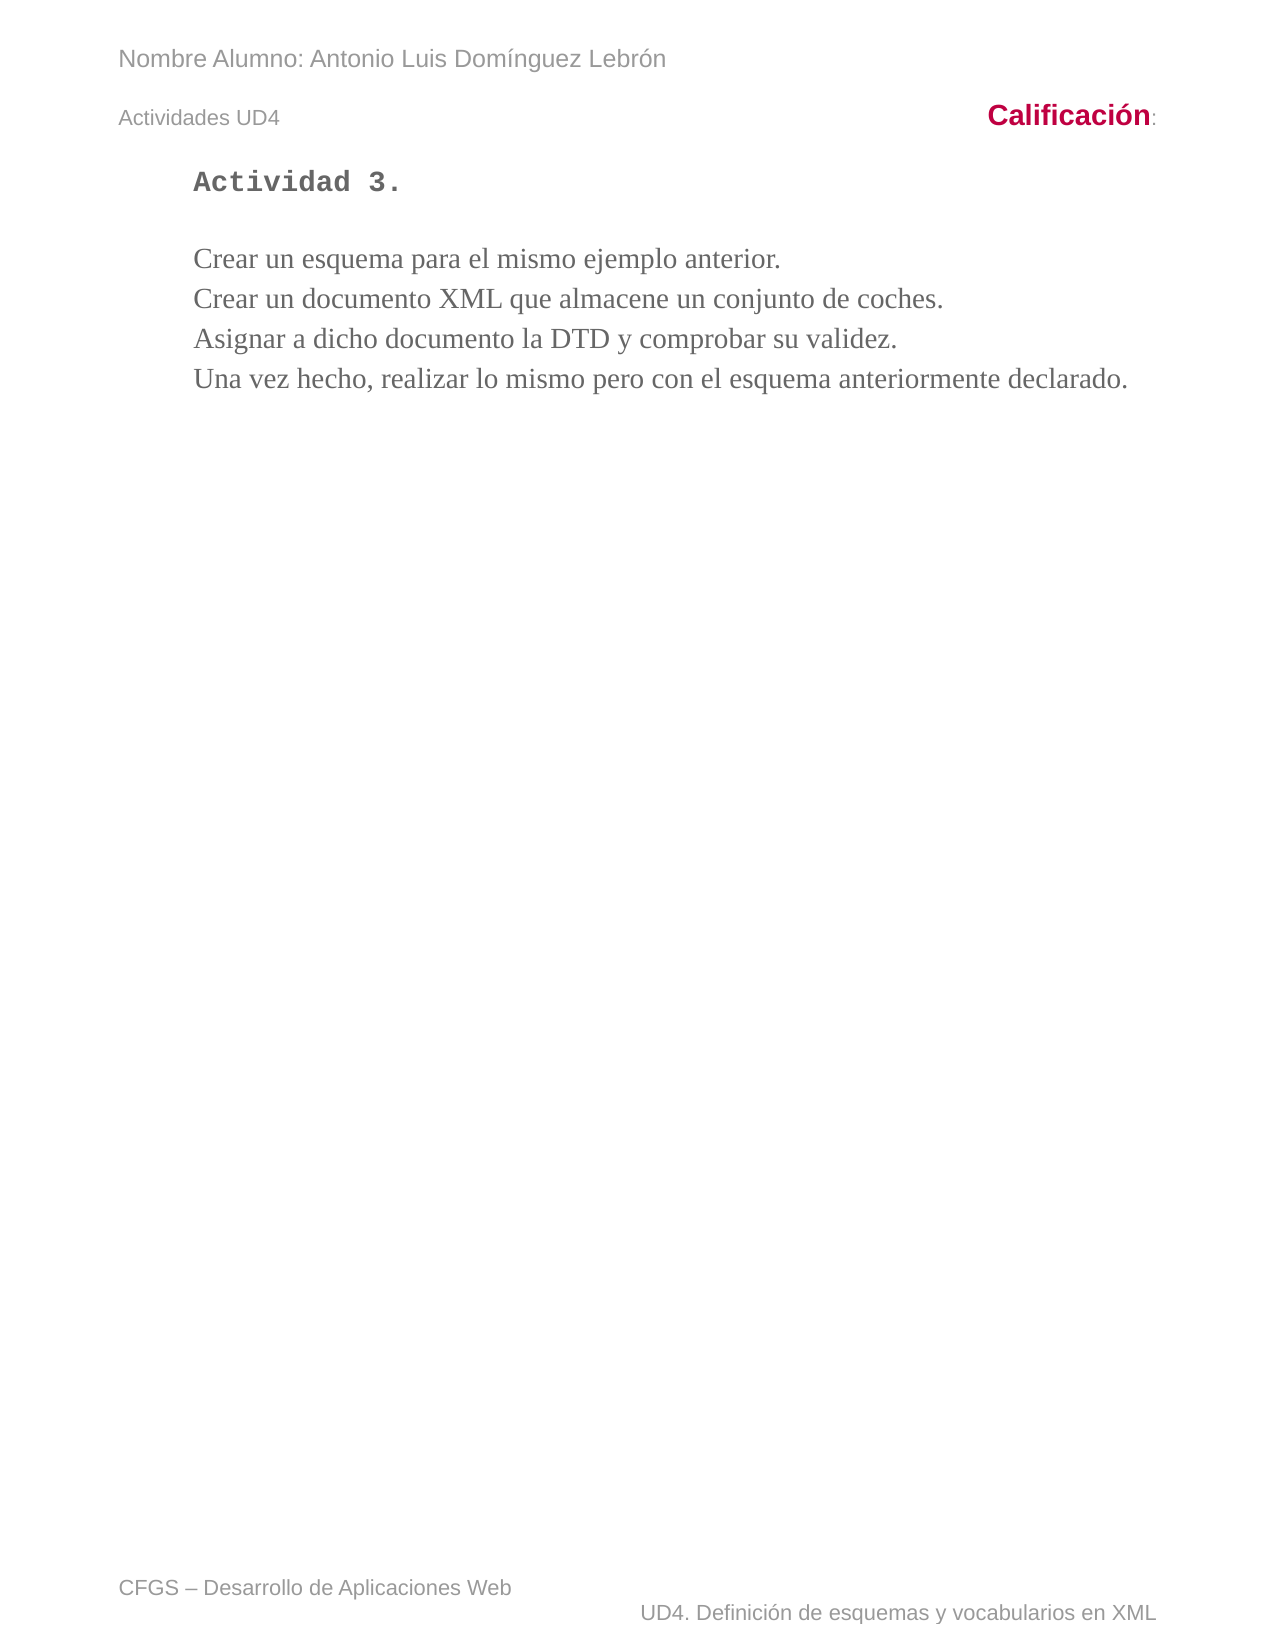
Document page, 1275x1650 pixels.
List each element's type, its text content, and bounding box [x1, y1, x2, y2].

subtitle Actividad 3. [193, 167, 1157, 201]
text Asignar a dicho documento la DTD y comprobar su validez. [193, 321, 1157, 355]
text Crear un esquema para el mismo ejemplo anterior. [193, 241, 1157, 274]
text Crear un documento XML que almacene un conjunto de coches. [193, 281, 1157, 314]
text Una vez hecho, realizar lo mismo pero con el esquema anteriormente declarado. [193, 361, 1157, 395]
